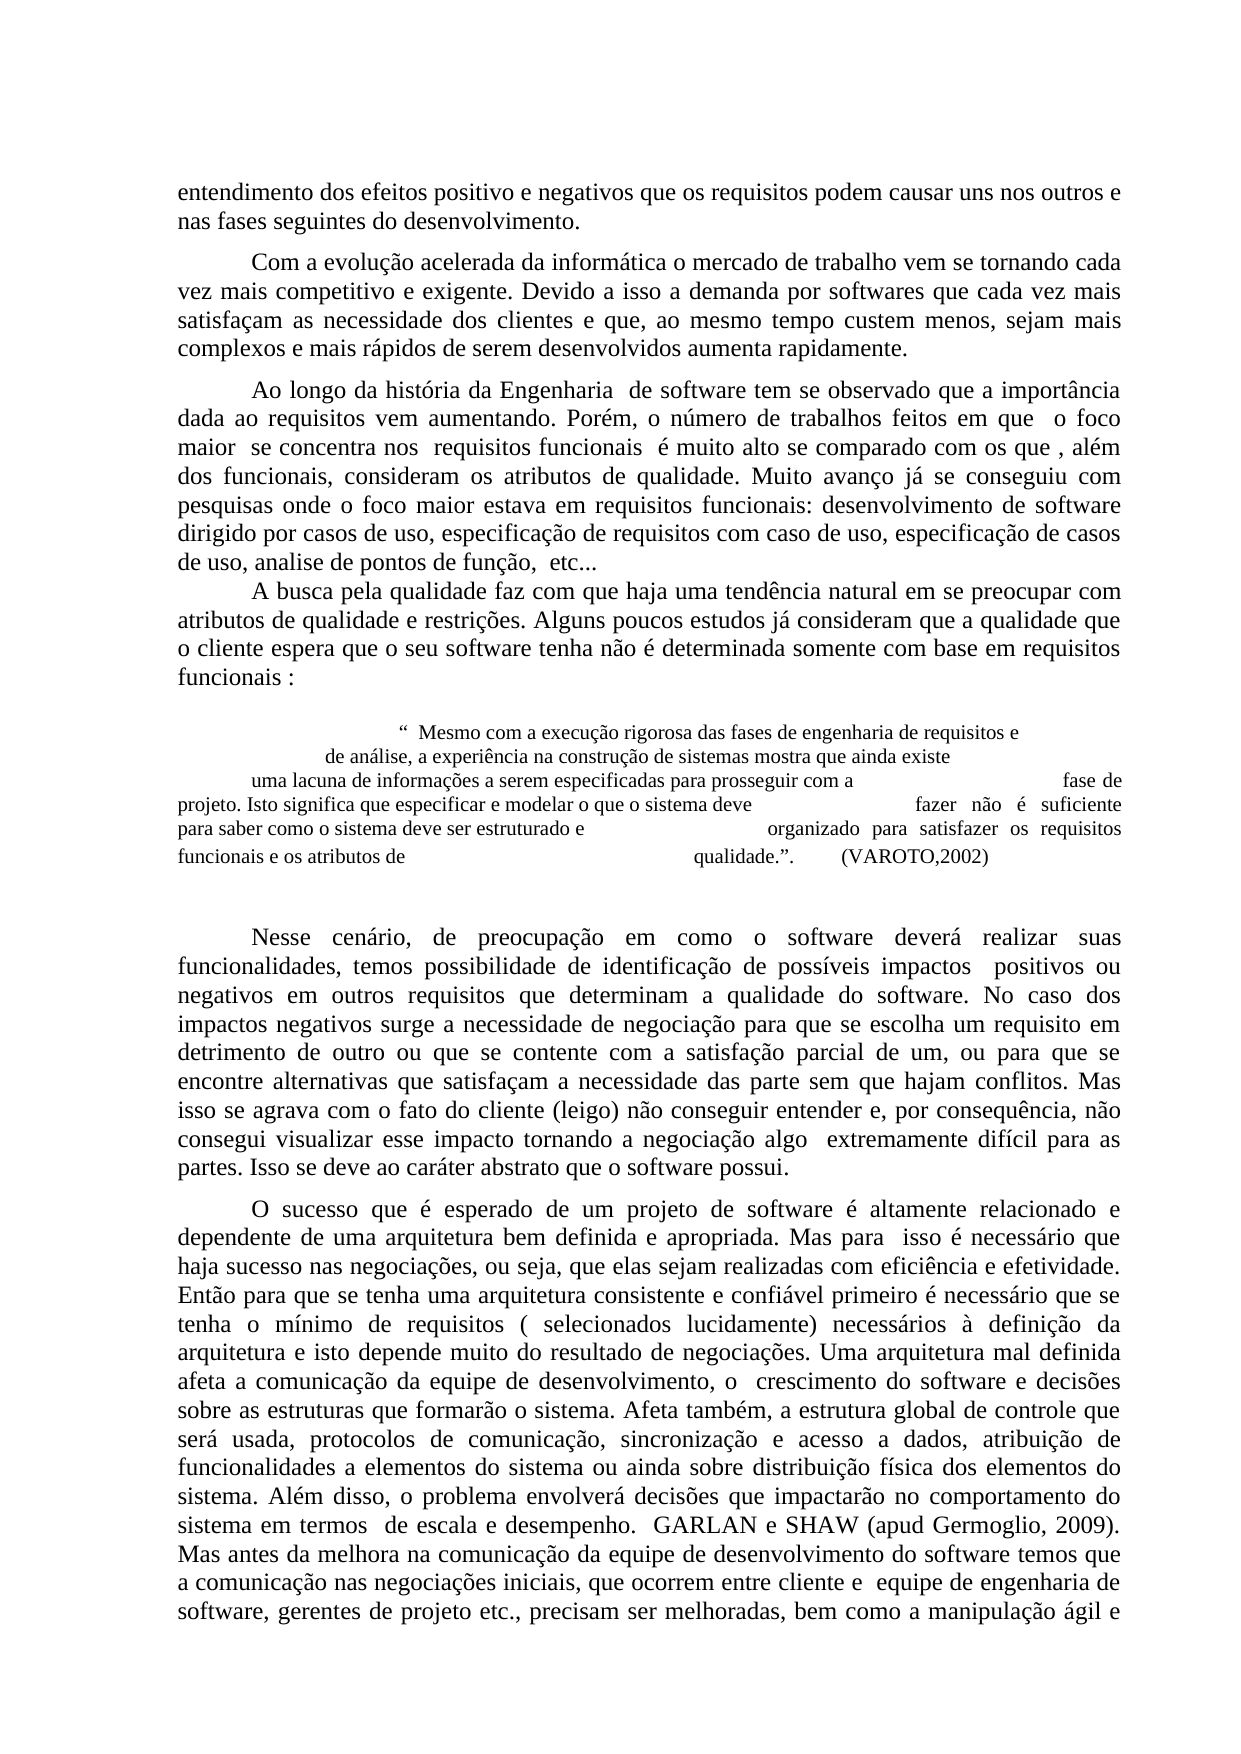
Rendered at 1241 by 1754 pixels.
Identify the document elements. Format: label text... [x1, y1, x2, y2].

text Nesse cenário, de preocupação em como o software deverá realizar suas funcionalidades, temos possibilidade de identificação de possíveis impactos positivos ou negativos em outros requisitos que determinam a qualidade do software. No caso dos impactos negativos surge a necessidade de negociação para que se escolha um requisito em detrimento de outro ou que se contente com a satisfação parcial de um, ou para que se encontre alternativas que satisfaçam a necessidade das parte sem que hajam conflitos. Mas isso se agrava com o fato do cliente (leigo) não conseguir entender e, por consequência, não consegui visualizar esse impacto tornando a negociação algo extremamente difícil para as partes. Isso se deve ao caráter abstrato que o software possui. [177, 922, 1122, 1181]
text Ao longo da história da Engenharia de software tem se observado que a importância dada ao requisitos vem aumentando. Porém, o número de trabalhos feitos em que o foco maior se concentra nos requisitos funcionais é muito alto se comparado com os que , além dos funcionais, consideram os atributos de qualidade. Muito avanço já se conseguiu com pesquisas onde o foco maior estava em requisitos funcionais: desenvolvimento de software dirigido por casos de uso, especificação de requisitos com caso de uso, especificação de casos de uso, analise de pontos de função, etc... [177, 375, 1122, 576]
text A busca pela qualidade faz com que haja uma tendência natural em se preocupar com atributos de qualidade e restrições. Alguns poucos estudos já consideram que a qualidade que o cliente espera que o seu software tenha não é determinada somente com base em requisitos funcionais : [177, 576, 1122, 691]
text “ Mesmo com a execução rigorosa das fases de engenharia de requisitos e de análise, a experiência na construção de sistemas mostra que ainda existe uma lacuna de informações a serem especificadas para prosseguir com a fase de projeto. Isto significa que especificar e modelar o que o sistema deve fazer não é suficiente para saber como o sistema deve ser estruturado e organizado para satisfazer os requisitos funcionais e os atributos de qualidade.”. (VAROTO,2002) [177, 720, 1122, 869]
text entendimento dos efeitos positivo e negativos que os requisitos podem causar uns nos outros e nas fases seguintes do desenvolvimento. [177, 177, 1122, 235]
text O sucesso que é esperado de um projeto de software é altamente relacionado e dependente de uma arquitetura bem definida e apropriada. Mas para isso é necessário que haja sucesso nas negociações, ou seja, que elas sejam realizadas com eficiência e efetividade. Então para que se tenha uma arquitetura consistente e confiável primeiro é necessário que se tenha o mínimo de requisitos ( selecionados lucidamente) necessários à definição da arquitetura e isto depende muito do resultado de negociações. Uma arquitetura mal definida afeta a comunicação da equipe de desenvolvimento, o crescimento do software e decisões sobre as estruturas que formarão o sistema. Afeta também, a estrutura global de controle que será usada, protocolos de comunicação, sincronização e acesso a dados, atribuição de funcionalidades a elementos do sistema ou ainda sobre distribuição física dos elementos do sistema. Além disso, o problema envolverá decisões que impactarão no comportamento do sistema em termos de escala e desempenho. GARLAN e SHAW (apud Germoglio, 2009). Mas antes da melhora na comunicação da equipe de desenvolvimento do software temos que a comunicação nas negociações iniciais, que ocorrem entre cliente e equipe de engenharia de software, gerentes de projeto etc., precisam ser melhoradas, bem como a manipulação ágil e [177, 1194, 1122, 1625]
text Com a evolução acelerada da informática o mercado de trabalho vem se tornando cada vez mais competitivo e exigente. Devido a isso a demanda por softwares que cada vez mais satisfaçam as necessidade dos clientes e que, ao mesmo tempo custem menos, sejam mais complexos e mais rápidos de serem desenvolvidos aumenta rapidamente. [177, 247, 1122, 362]
